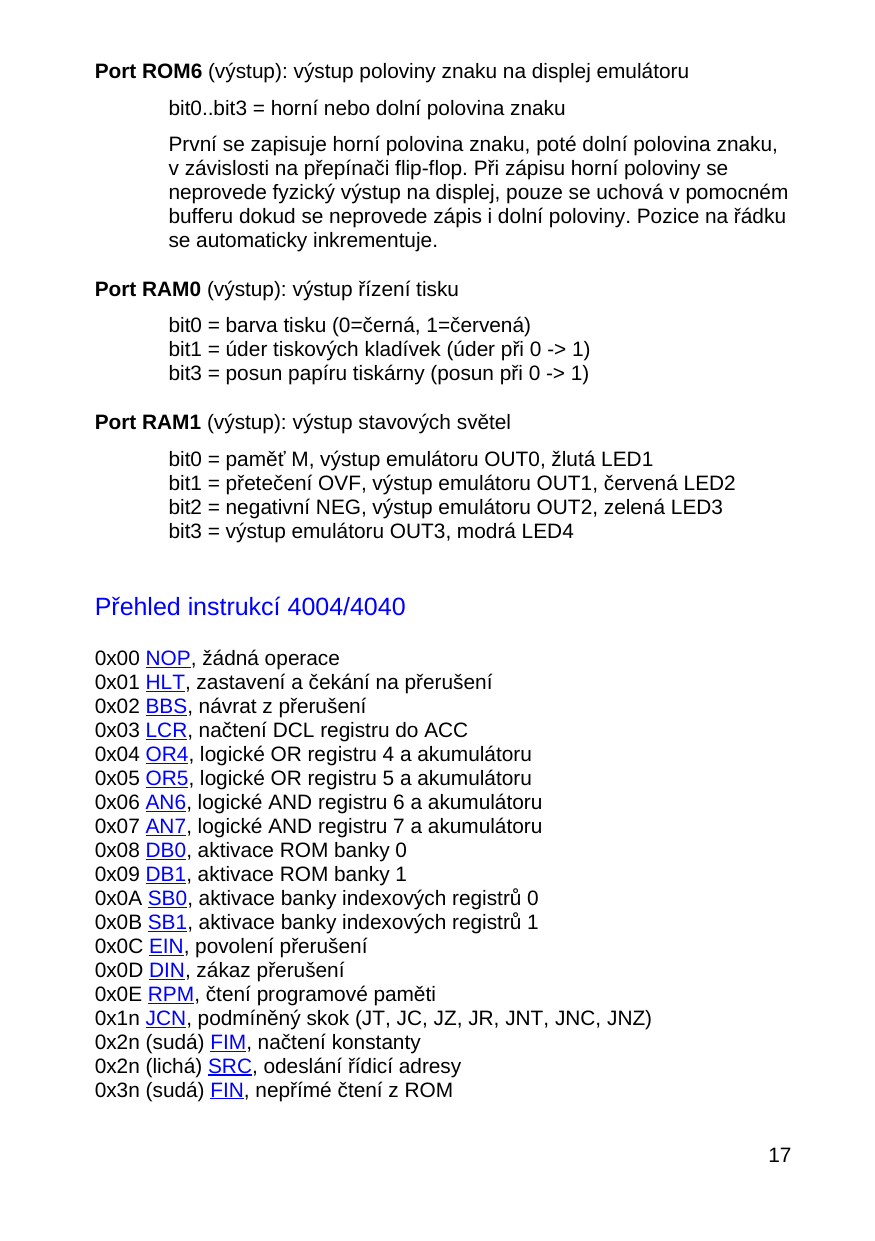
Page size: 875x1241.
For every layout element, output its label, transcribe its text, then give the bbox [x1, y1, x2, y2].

text bit0 = paměť M, výstup emulátoru OUT0, žlutá LED1 [94, 447, 791, 471]
text 0x1n JCN, podmíněný skok (JT, JC, JZ, JR, JNT, JNC, JNZ) [94, 1006, 791, 1029]
text 0x0D DIN, zákaz přerušení [94, 958, 791, 982]
text bit0..bit3 = horní nebo dolní polovina znaku [94, 96, 791, 119]
text 0x01 HLT, zastavení a čekání na přerušení [94, 670, 791, 694]
text 0x0C EIN, povolení přerušení [94, 934, 791, 958]
text První se zapisuje horní polovina znaku, poté dolní polovina znaku, [94, 132, 791, 156]
text 0x04 OR4, logické OR registru 4 a akumulátoru [94, 742, 791, 766]
text bit1 = úder tiskových kladívek (úder při 0 -> 1) [94, 337, 791, 361]
text 0x00 NOP, žádná operace [94, 646, 791, 670]
text Port RAM1 (výstup): výstup stavových světel [94, 410, 791, 434]
text bit3 = posun papíru tiskárny (posun při 0 -> 1) [94, 361, 791, 385]
text Port ROM6 (výstup): výstup poloviny znaku na displej emulátoru [94, 59, 791, 83]
text se automaticky inkrementuje. [94, 228, 791, 252]
text bit2 = negativní NEG, výstup emulátoru OUT2, zelená LED3 [94, 494, 791, 518]
text 0x0B SB1, aktivace banky indexových registrů 1 [94, 910, 791, 934]
text 0x06 AN6, logické AND registru 6 a akumulátoru [94, 790, 791, 814]
text 0x3n (sudá) FIN, nepřímé čtení z ROM [94, 1077, 791, 1101]
text 0x07 AN7, logické AND registru 7 a akumulátoru [94, 814, 791, 838]
text 0x0E RPM, čtení programové paměti [94, 982, 791, 1006]
text 0x03 LCR, načtení DCL registru do ACC [94, 718, 791, 742]
text 0x0A SB0, aktivace banky indexových registrů 0 [94, 886, 791, 910]
text bit0 = barva tisku (0=černá, 1=červená) [94, 313, 791, 337]
subtitle Přehled instrukcí 4004/4040 [94, 592, 791, 621]
text bit1 = přetečení OVF, výstup emulátoru OUT1, červená LED2 [94, 471, 791, 494]
text 0x2n (lichá) SRC, odeslání řídicí adresy [94, 1053, 791, 1077]
text Port RAM0 (výstup): výstup řízení tisku [94, 277, 791, 301]
text 0x08 DB0, aktivace ROM banky 0 [94, 838, 791, 862]
text v závislosti na přepínači flip-flop. Při zápisu horní poloviny se [94, 156, 791, 180]
text bufferu dokud se neprovede zápis i dolní poloviny. Pozice na řádku [94, 204, 791, 228]
text 0x09 DB1, aktivace ROM banky 1 [94, 862, 791, 886]
text neprovede fyzický výstup na displej, pouze se uchová v pomocném [94, 180, 791, 204]
text 0x2n (sudá) FIM, načtení konstanty [94, 1029, 791, 1053]
text 0x02 BBS, návrat z přerušení [94, 694, 791, 718]
text 0x05 OR5, logické OR registru 5 a akumulátoru [94, 766, 791, 790]
text bit3 = výstup emulátoru OUT3, modrá LED4 [94, 518, 791, 542]
